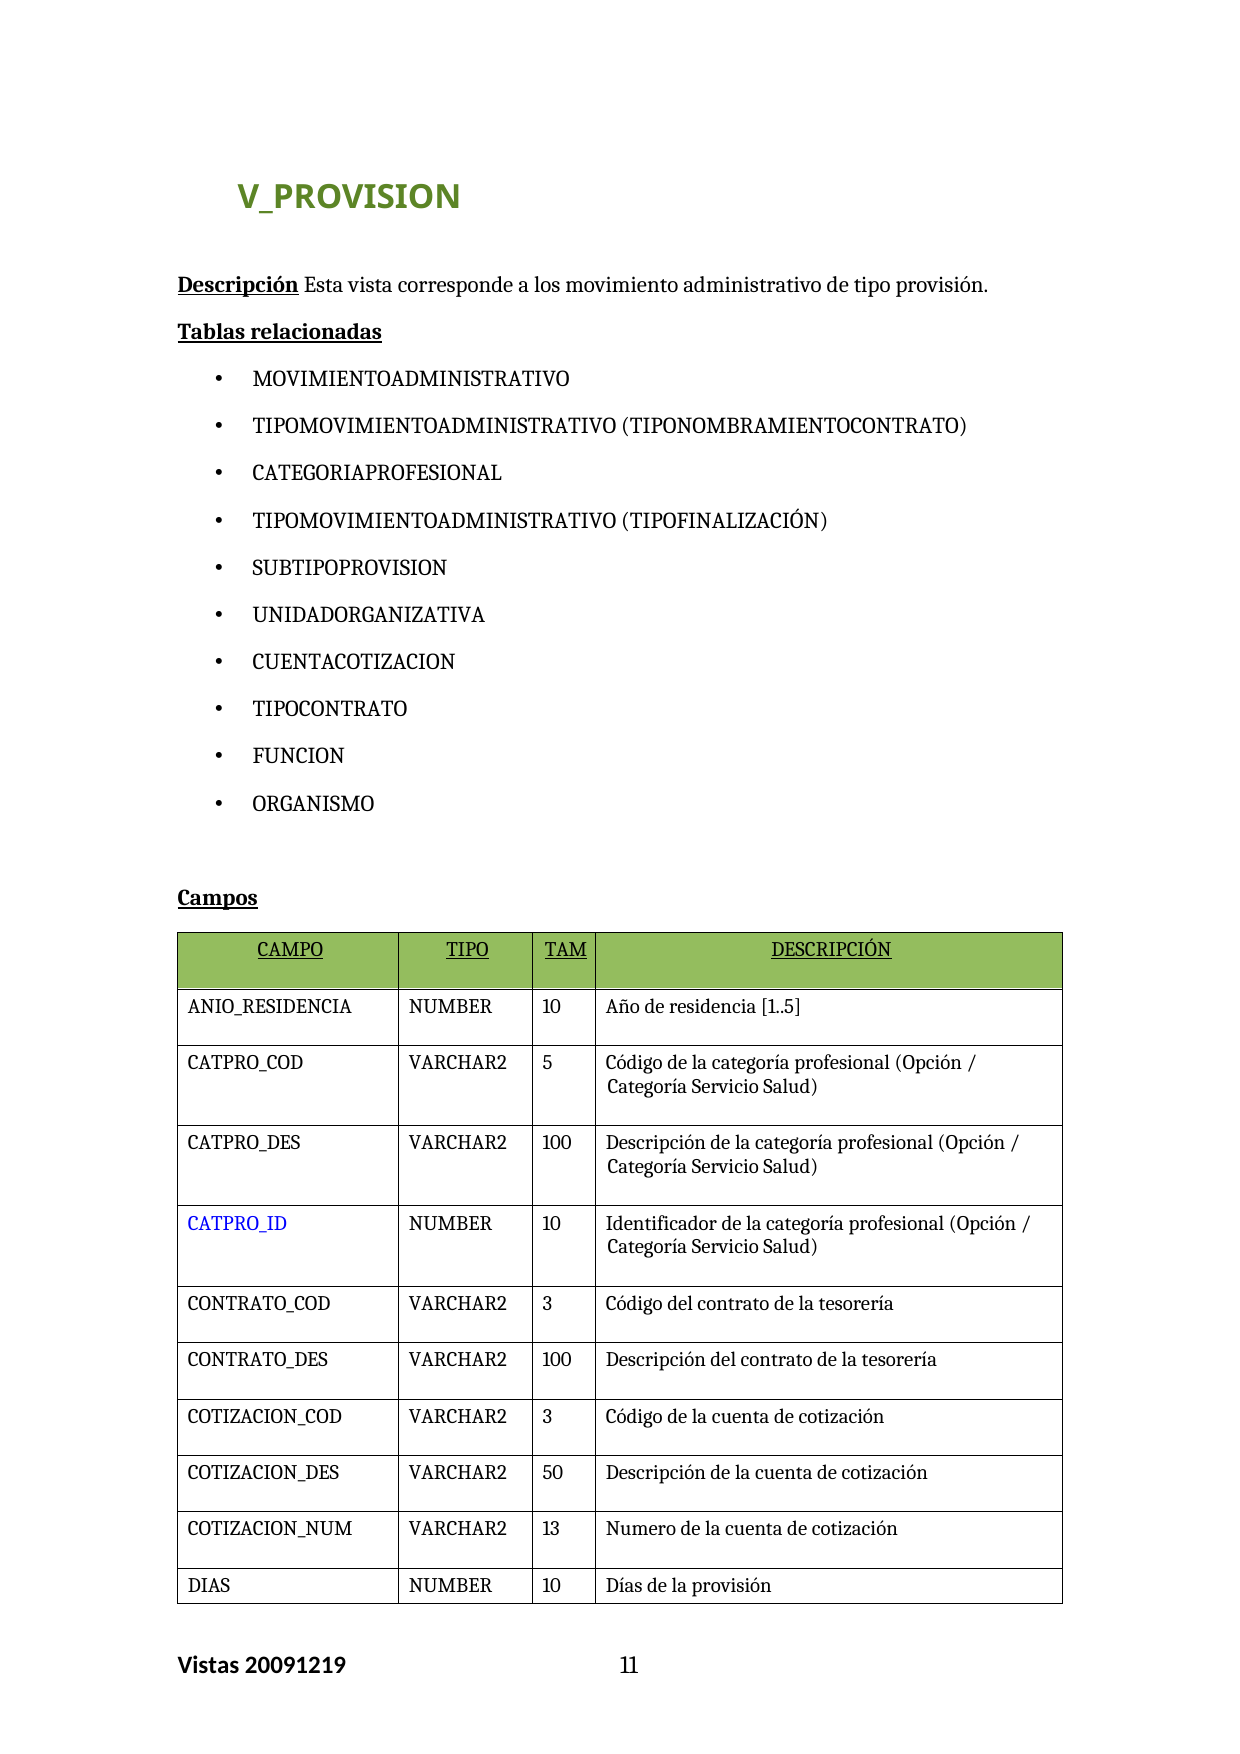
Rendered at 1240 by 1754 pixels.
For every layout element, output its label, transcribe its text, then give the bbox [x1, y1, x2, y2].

table_cell 10 [533, 990, 595, 1045]
table_cell Código de la categoría profesional (Opción / Categoría Servicio Salud) [596, 1046, 1062, 1125]
table_cell VARCHAR2 [399, 1046, 532, 1125]
list TIPOCONTRATO [215, 696, 1062, 722]
table_cell DIAS [178, 1569, 398, 1603]
text Campos [177, 885, 1062, 911]
table_header TAM [533, 933, 595, 988]
table_cell 100 [533, 1343, 595, 1398]
table_cell 50 [533, 1456, 595, 1511]
table_cell Descripción del contrato de la tesorería [596, 1343, 1062, 1398]
subtitle V_PROVISION [182, 173, 1062, 218]
table_cell 3 [533, 1287, 595, 1342]
text Tablas relacionadas [177, 319, 1062, 345]
list FUNCION [215, 743, 1062, 770]
table_cell Año de residencia [1..5] [596, 990, 1062, 1045]
table_cell NUMBER [399, 990, 532, 1045]
table_cell COTIZACION_DES [178, 1456, 398, 1511]
table_cell VARCHAR2 [399, 1400, 532, 1455]
table_cell Días de la provisión [596, 1569, 1062, 1603]
list ORGANISMO [215, 791, 1062, 817]
table_cell VARCHAR2 [399, 1287, 532, 1342]
list CATEGORIAPROFESIONAL [215, 460, 1062, 487]
table_cell VARCHAR2 [399, 1456, 532, 1511]
list CUENTACOTIZACION [215, 649, 1062, 675]
table_cell Identificador de la categoría profesional (Opción / Categoría Servicio Salud) [596, 1206, 1062, 1286]
list UNIDADORGANIZATIVA [215, 602, 1062, 628]
table_cell 100 [533, 1126, 595, 1205]
table_cell COTIZACION_NUM [178, 1512, 398, 1567]
table_cell CATPRO_ID [178, 1206, 398, 1286]
list TIPOMOVIMIENTOADMINISTRATIVO (TIPOFINALIZACIÓN) [215, 507, 1062, 534]
table_cell 3 [533, 1400, 595, 1455]
text Descripción Esta vista corresponde a los movimiento administrativo de tipo provisión. [177, 271, 1062, 298]
list MOVIMIENTOADMINISTRATIVO [215, 366, 1062, 392]
table_cell CONTRATO_DES [178, 1343, 398, 1398]
table_cell Código de la cuenta de cotización [596, 1400, 1062, 1455]
table_cell CATPRO_DES [178, 1126, 398, 1205]
table_header DESCRIPCIÓN [596, 933, 1062, 988]
list TIPOMOVIMIENTOADMINISTRATIVO (TIPONOMBRAMIENTOCONTRATO) [215, 413, 1062, 439]
table_cell COTIZACION_COD [178, 1400, 398, 1455]
table_header CAMPO [178, 933, 398, 988]
table_cell Descripción de la categoría profesional (Opción / Categoría Servicio Salud) [596, 1126, 1062, 1205]
table_cell VARCHAR2 [399, 1126, 532, 1205]
table_cell 5 [533, 1046, 595, 1125]
table_cell CATPRO_COD [178, 1046, 398, 1125]
table_cell 10 [533, 1569, 595, 1603]
table_cell VARCHAR2 [399, 1512, 532, 1567]
table_cell NUMBER [399, 1206, 532, 1286]
table_cell Código del contrato de la tesorería [596, 1287, 1062, 1342]
table_cell 13 [533, 1512, 595, 1567]
table_cell 10 [533, 1206, 595, 1286]
table_cell ANIO_RESIDENCIA [178, 990, 398, 1045]
list SUBTIPOPROVISION [215, 554, 1062, 581]
table_cell Descripción de la cuenta de cotización [596, 1456, 1062, 1511]
table_cell Numero de la cuenta de cotización [596, 1512, 1062, 1567]
table_cell NUMBER [399, 1569, 532, 1603]
table_header TIPO [399, 933, 532, 988]
table_cell CONTRATO_COD [178, 1287, 398, 1342]
table_cell VARCHAR2 [399, 1343, 532, 1398]
